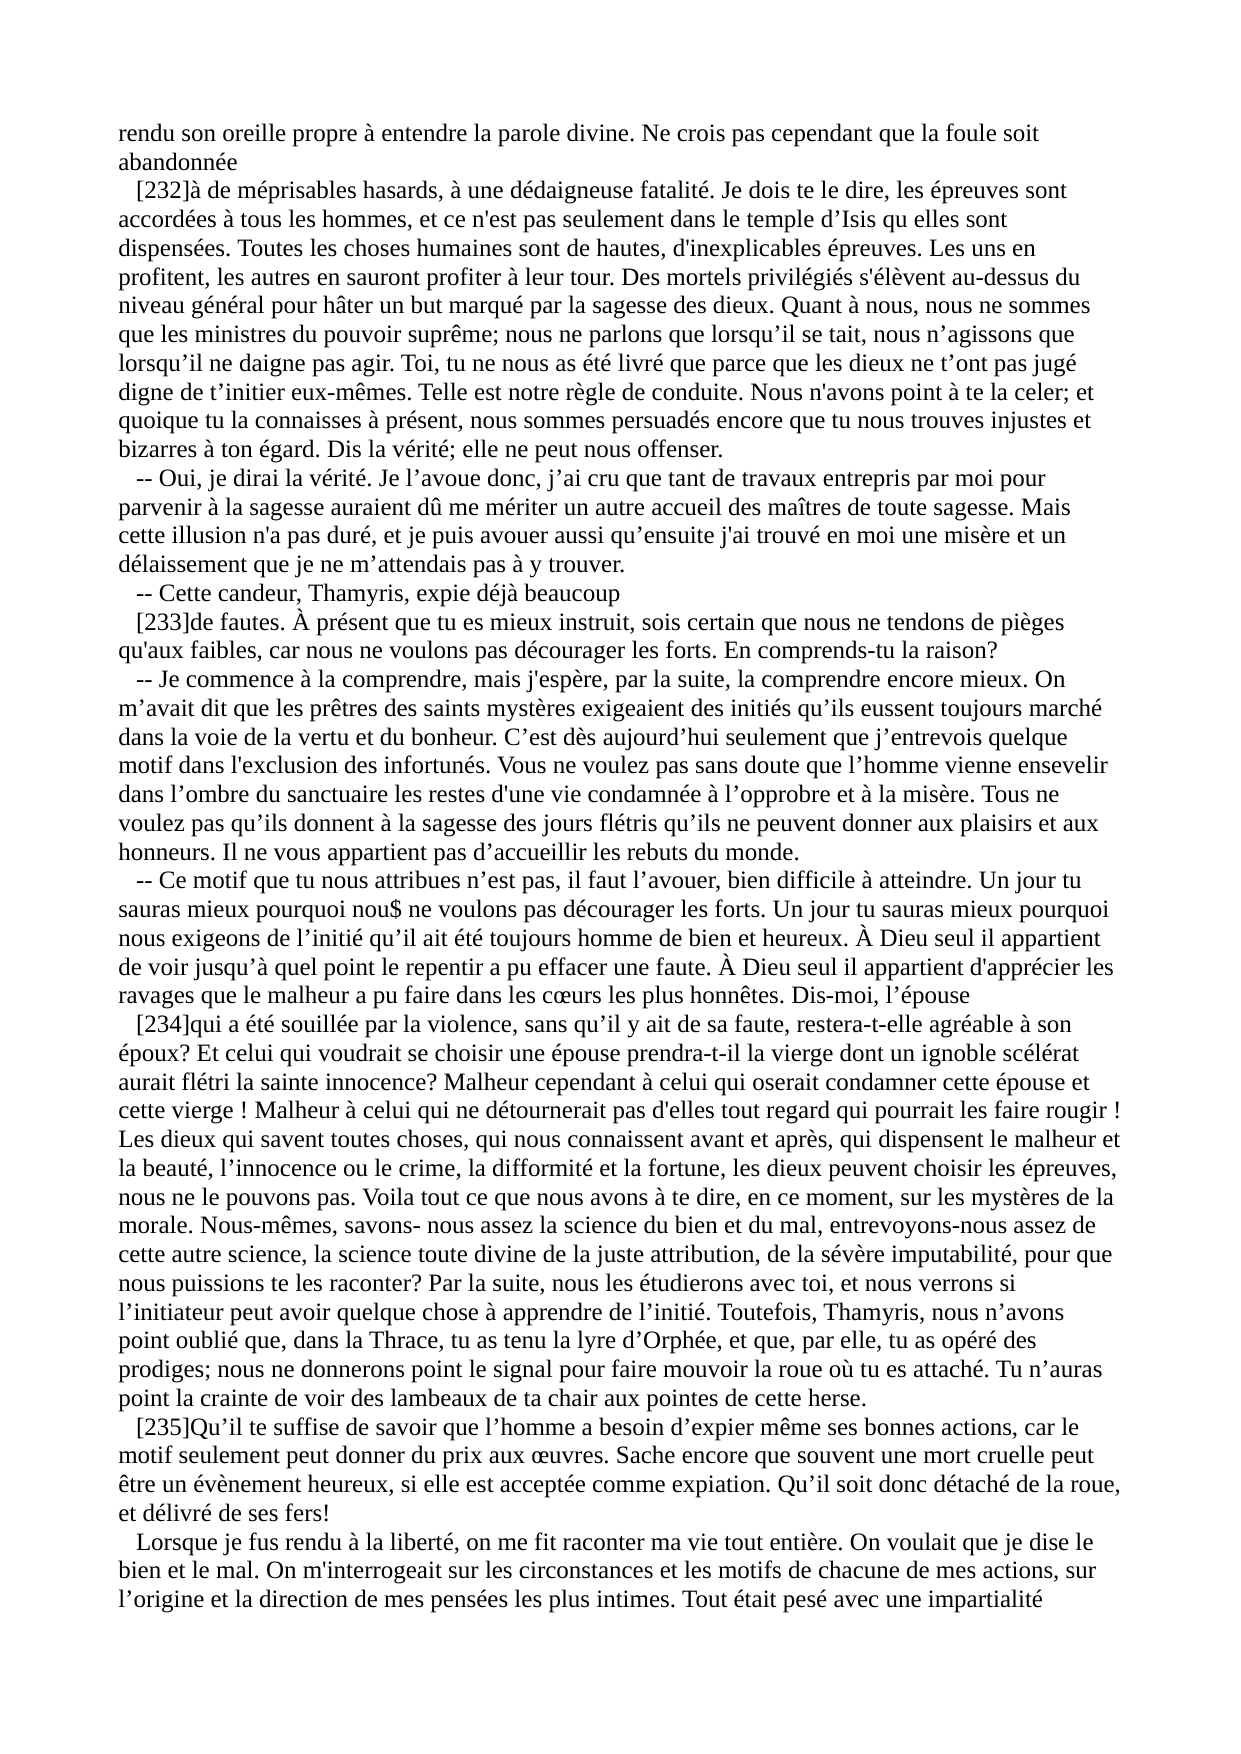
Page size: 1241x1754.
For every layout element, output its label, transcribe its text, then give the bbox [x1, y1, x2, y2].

text [232]à de méprisables hasards, à une dédaigneuse fatalité. Je dois te le dire, les épreuves sont accordées à tous les hommes, et ce n'est pas seulement dans le temple d’Isis qu elles sont dispensées. Toutes les choses humaines sont de hautes, d'inexplicables épreuves. Les uns en profitent, les autres en sauront profiter à leur tour. Des mortels privilégiés s'élèvent au-dessus du niveau général pour hâter un but marqué par la sagesse des dieux. Quant à nous, nous ne sommes que les ministres du pouvoir suprême; nous ne parlons que lorsqu’il se tait, nous n’agissons que lorsqu’il ne daigne pas agir. Toi, tu ne nous as été livré que parce que les dieux ne t’ont pas jugé digne de t’initier eux-mêmes. Telle est notre règle de conduite. Nous n'avons point à te la celer; et quoique tu la connaisses à présent, nous sommes persuadés encore que tu nous trouves injustes et bizarres à ton égard. Dis la vérité; elle ne peut nous offenser. [118, 176, 1122, 463]
text -- Cette candeur, Thamyris, expie déjà beaucoup [118, 578, 1122, 607]
text Lorsque je fus rendu à la liberté, on me fit raconter ma vie tout entière. On voulait que je dise le bien et le mal. On m'interrogeait sur les circonstances et les motifs de chacune de mes actions, sur l’origine et la direction de mes pensées les plus intimes. Tout était pesé avec une impartialité [118, 1527, 1122, 1613]
text [235]Qu’il te suffise de savoir que l’homme a besoin d’expier même ses bonnes actions, car le motif seulement peut donner du prix aux œuvres. Sache encore que souvent une mort cruelle peut être un évènement heureux, si elle est acceptée comme expiation. Qu’il soit donc détaché de la roue, et délivré de ses fers! [118, 1412, 1122, 1527]
text [234]qui a été souillée par la violence, sans qu’il y ait de sa faute, restera-t-elle agréable à son époux? Et celui qui voudrait se choisir une épouse prendra-t-il la vierge dont un ignoble scélérat aurait flétri la sainte innocence? Malheur cependant à celui qui oserait condamner cette épouse et cette vierge ! Malheur à celui qui ne détournerait pas d'elles tout regard qui pourrait les faire rougir ! Les dieux qui savent toutes choses, qui nous connaissent avant et après, qui dispensent le malheur et la beauté, l’innocence ou le crime, la difformité et la fortune, les dieux peuvent choisir les épreuves, nous ne le pouvons pas. Voila tout ce que nous avons à te dire, en ce moment, sur les mystères de la morale. Nous-mêmes, savons- nous assez la science du bien et du mal, entrevoyons-nous assez de cette autre science, la science toute divine de la juste attribution, de la sévère imputabilité, pour que nous puissions te les raconter? Par la suite, nous les étudierons avec toi, et nous verrons si l’initiateur peut avoir quelque chose à apprendre de l’initié. Toutefois, Thamyris, nous n’avons point oublié que, dans la Thrace, tu as tenu la lyre d’Orphée, et que, par elle, tu as opéré des prodiges; nous ne donnerons point le signal pour faire mouvoir la roue où tu es attaché. Tu n’auras point la crainte de voir des lambeaux de ta chair aux pointes de cette herse. [118, 1009, 1122, 1412]
text [233]de fautes. À présent que tu es mieux instruit, sois certain que nous ne tendons de pièges qu'aux faibles, car nous ne voulons pas décourager les forts. En comprends-tu la raison? [118, 607, 1122, 664]
text -- Oui, je dirai la vérité. Je l’avoue donc, j’ai cru que tant de travaux entrepris par moi pour parvenir à la sagesse auraient dû me mériter un autre accueil des maîtres de toute sagesse. Mais cette illusion n'a pas duré, et je puis avouer aussi qu’ensuite j'ai trouvé en moi une misère et un délaissement que je ne m’attendais pas à y trouver. [118, 463, 1122, 578]
text rendu son oreille propre à entendre la parole divine. Ne crois pas cependant que la foule soit abandonnée [118, 118, 1122, 176]
text -- Ce motif que tu nous attribues n’est pas, il faut l’avouer, bien difficile à atteindre. Un jour tu sauras mieux pourquoi nou$ ne voulons pas décourager les forts. Un jour tu sauras mieux pourquoi nous exigeons de l’initié qu’il ait été toujours homme de bien et heureux. À Dieu seul il appartient de voir jusqu’à quel point le repentir a pu effacer une faute. À Dieu seul il appartient d'apprécier les ravages que le malheur a pu faire dans les cœurs les plus honnêtes. Dis-moi, l’épouse [118, 866, 1122, 1009]
text -- Je commence à la comprendre, mais j'espère, par la suite, la comprendre encore mieux. On m’avait dit que les prêtres des saints mystères exigeaient des initiés qu’ils eussent toujours marché dans la voie de la vertu et du bonheur. C’est dès aujourd’hui seulement que j’entrevois quelque motif dans l'exclusion des infortunés. Vous ne voulez pas sans doute que l’homme vienne ensevelir dans l’ombre du sanctuaire les restes d'une vie condamnée à l’opprobre et à la misère. Tous ne voulez pas qu’ils donnent à la sagesse des jours flétris qu’ils ne peuvent donner aux plaisirs et aux honneurs. Il ne vous appartient pas d’accueillir les rebuts du monde. [118, 664, 1122, 866]
